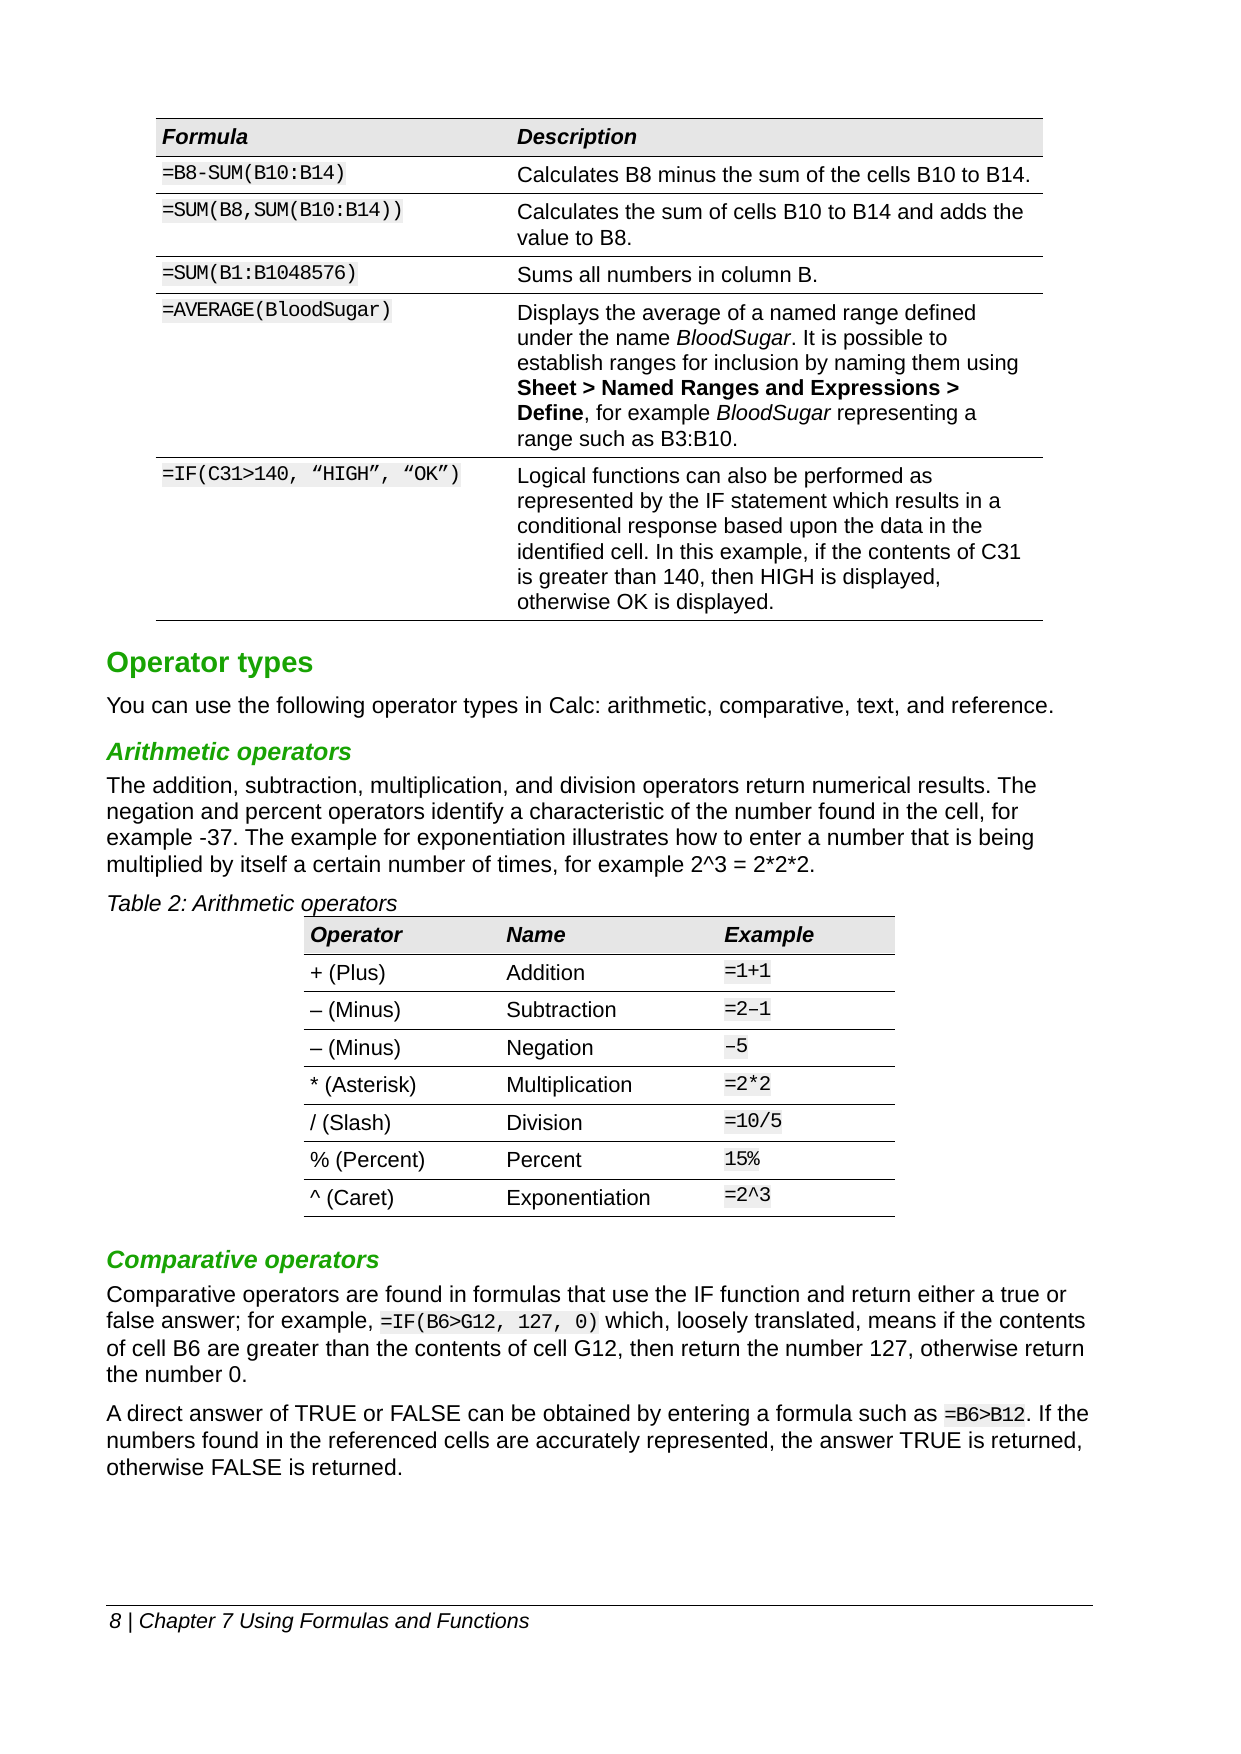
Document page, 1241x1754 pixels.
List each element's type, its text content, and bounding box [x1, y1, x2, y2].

text The addition, subtraction, multiplication, and division operators return numerical results. The negation and percent operators identify a characteristic of the number found in the cell, for example -37. The example for exponentiation illustrates how to enter a number that is being multiplied by itself a certain number of times, for example 2^3 = 2*2*2. [106, 772, 1093, 877]
table_cell =IF(C31>140, “HIGH”, “OK”) [156, 458, 511, 620]
table_header Formula [156, 119, 511, 156]
table_header Description [511, 119, 1043, 156]
table_cell ^ (Caret) [304, 1180, 500, 1216]
table_cell =2*2 [718, 1067, 895, 1103]
subtitle Operator types [106, 646, 1093, 679]
table_cell Sums all numbers in column B. [511, 257, 1043, 293]
table_cell Percent [500, 1142, 718, 1178]
text A direct answer of TRUE or FALSE can be obtained by entering a formula such as =B6>B12. If the numbers found in the referenced cells are accurately represented, the answer TRUE is returned, otherwise FALSE is returned. [106, 1400, 1093, 1480]
table_cell =2–1 [718, 992, 895, 1028]
table_cell – (Minus) [304, 1030, 500, 1066]
table_cell Calculates the sum of cells B10 to B14 and adds the value to B8. [511, 194, 1043, 256]
table_cell * (Asterisk) [304, 1067, 500, 1103]
table_cell =10/5 [718, 1105, 895, 1141]
table_header Example [718, 917, 895, 953]
table_cell Logical functions can also be performed as represented by the IF statement which results in a conditional response based upon the data in the identified cell. In this example, if the contents of C31 is greater than 140, then HIGH is displayed, otherwise OK is displayed. [511, 458, 1043, 620]
table_cell Calculates B8 minus the sum of the cells B10 to B14. [511, 157, 1043, 193]
table_cell – (Minus) [304, 992, 500, 1028]
table_cell =SUM(B8,SUM(B10:B14)) [156, 194, 511, 256]
table_cell Multiplication [500, 1067, 718, 1103]
table_cell Subtraction [500, 992, 718, 1028]
table_cell =AVERAGE(BloodSugar) [156, 294, 511, 457]
table_cell % (Percent) [304, 1142, 500, 1178]
text You can use the following operator types in Calc: arithmetic, comparative, text, and reference. [106, 692, 1093, 718]
subtitle Arithmetic operators [106, 737, 1093, 765]
table_cell Division [500, 1105, 718, 1141]
text Comparative operators are found in formulas that use the IF function and return either a true or false answer; for example, =IF(B6>G12, 127, 0) which, loosely translated, means if the contents of cell B6 are greater than the contents of cell G12, then return the number 127, otherwise return the number 0. [106, 1281, 1093, 1387]
table_header Operator [304, 917, 500, 953]
table_cell 15% [718, 1142, 895, 1178]
table_cell Negation [500, 1030, 718, 1066]
table_cell Addition [500, 955, 718, 991]
table_cell =SUM(B1:B1048576) [156, 257, 511, 293]
table_cell =2^3 [718, 1180, 895, 1216]
table_cell =1+1 [718, 955, 895, 991]
table_cell Displays the average of a named range defined under the name BloodSugar. It is possible to establish ranges for inclusion by naming them using Sheet > Named Ranges and Expressions > Define, for example BloodSugar representing a range such as B3:B10. [511, 294, 1043, 457]
table_cell =B8-SUM(B10:B14) [156, 157, 511, 193]
table_cell Exponentiation [500, 1180, 718, 1216]
table_cell + (Plus) [304, 955, 500, 991]
table_header Name [500, 917, 718, 953]
table_cell –5 [718, 1030, 895, 1066]
text Table 2: Arithmetic operators [106, 889, 1093, 916]
table_cell / (Slash) [304, 1105, 500, 1141]
subtitle Comparative operators [106, 1246, 1093, 1274]
